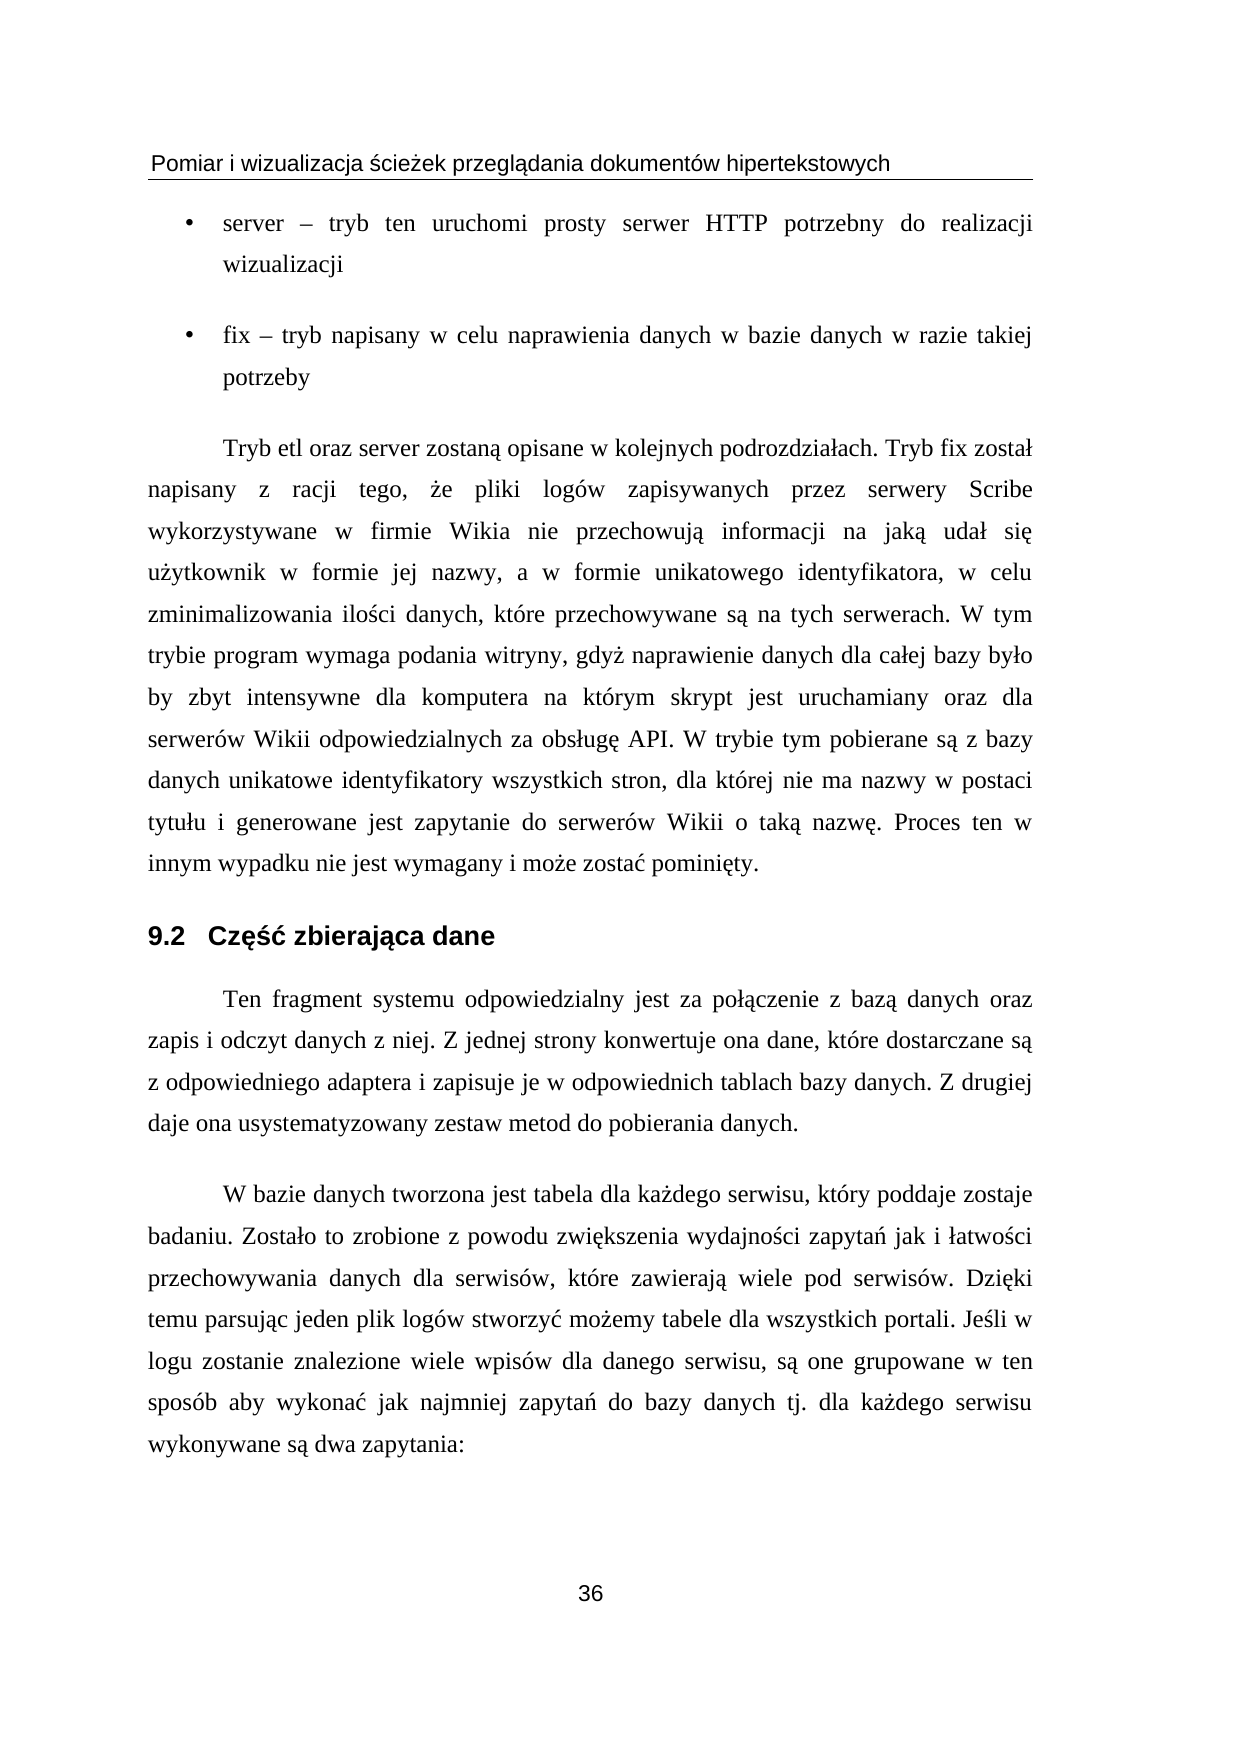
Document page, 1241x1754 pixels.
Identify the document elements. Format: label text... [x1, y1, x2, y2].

list server – tryb ten uruchomi prosty serwer HTTP potrzebny do realizacji wizualizacji [185, 209, 1033, 278]
text Ten fragment systemu odpowiedzialny jest za połączenie z bazą danych oraz zapis i odczyt danych z niej. Z jednej strony konwertuje ona dane, które dostarczane są z odpowiedniego adaptera i zapisuje je w odpowiednich tablach bazy danych. Z drugiej daje ona usystematyzowany zestaw metod do pobierania danych. [148, 985, 1033, 1137]
subtitle Część zbierająca dane [148, 921, 1033, 951]
text Tryb etl oraz server zostaną opisane w kolejnych podrozdziałach. Tryb fix został napisany z racji tego, że pliki logów zapisywanych przez serwery Scribe wykorzystywane w firmie Wikia nie przechowują informacji na jaką udał się użytkownik w formie jej nazwy, a w formie unikatowego identyfikatora, w celu zminimalizowania ilości danych, które przechowywane są na tych serwerach. W tym trybie program wymaga podania witryny, gdyż naprawienie danych dla całej bazy było by zbyt intensywne dla komputera na którym skrypt jest uruchamiany oraz dla serwerów Wikii odpowiedzialnych za obsługę API. W trybie tym pobierane są z bazy danych unikatowe identyfikatory wszystkich stron, dla której nie ma nazwy w postaci tytułu i generowane jest zapytanie do serwerów Wikii o taką nazwę. Proces ten w innym wypadku nie jest wymagany i może zostać pominięty. [148, 434, 1033, 877]
text W bazie danych tworzona jest tabela dla każdego serwisu, który poddaje zostaje badaniu. Zostało to zrobione z powodu zwiększenia wydajności zapytań jak i łatwości przechowywania danych dla serwisów, które zawierają wiele pod serwisów. Dzięki temu parsując jeden plik logów stworzyć możemy tabele dla wszystkich portali. Jeśli w logu zostanie znalezione wiele wpisów dla danego serwisu, są one grupowane w ten sposób aby wykonać jak najmniej zapytań do bazy danych tj. dla każdego serwisu wykonywane są dwa zapytania: [148, 1181, 1033, 1458]
list fix – tryb napisany w celu naprawienia danych w bazie danych w razie takiej potrzeby [185, 321, 1033, 391]
